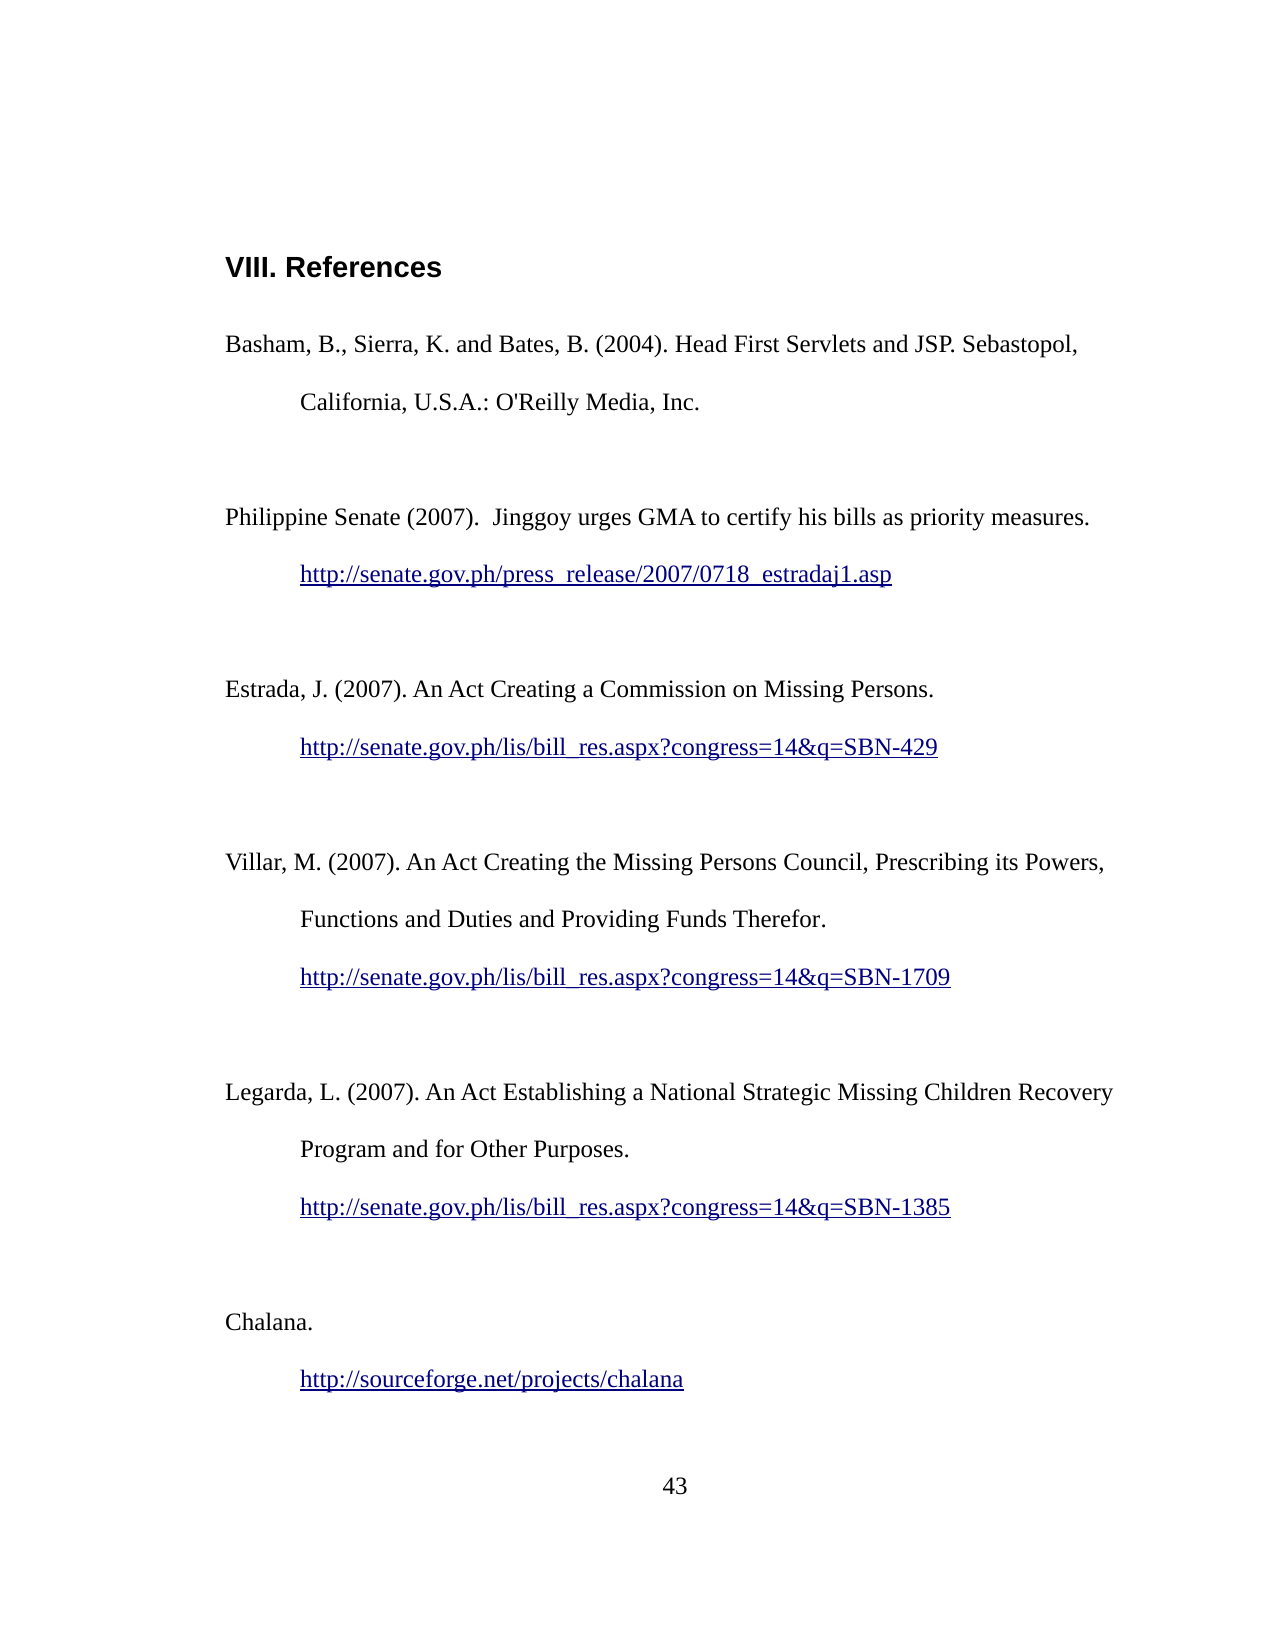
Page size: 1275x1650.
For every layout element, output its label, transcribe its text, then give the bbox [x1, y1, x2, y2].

text http://sourceforge.net/projects/chalana [225, 1364, 1125, 1393]
text Philippine Senate (2007). Jinggoy urges GMA to certify his bills as priority measures. http://senate.gov.ph/press_release/2007/0718_estradaj1.asp [225, 502, 1125, 588]
text http://senate.gov.ph/lis/bill_res.aspx?congress=14&q=SBN-429 [225, 732, 1125, 761]
text Legarda, L. (2007). An Act Establishing a National Strategic Missing Children Recovery Program and for Other Purposes. [225, 1077, 1125, 1163]
text Estrada, J. (2007). An Act Creating a Commission on Missing Persons. [225, 674, 1125, 703]
text Basham, B., Sierra, K. and Bates, B. (2004). Head First Servlets and JSP. Sebastopol, California, U.S.A.: O'Reilly Media, Inc. [225, 329, 1125, 416]
subtitle VIII. References [225, 250, 1125, 283]
text Villar, M. (2007). An Act Creating the Missing Persons Council, Prescribing its Powers, Functions and Duties and Providing Funds Therefor. http://senate.gov.ph/lis/bill_res.aspx?congress=14&q=SBN-1709 [225, 847, 1125, 991]
text http://senate.gov.ph/lis/bill_res.aspx?congress=14&q=SBN-1385 [225, 1192, 1125, 1221]
text Chalana. [225, 1307, 1125, 1336]
